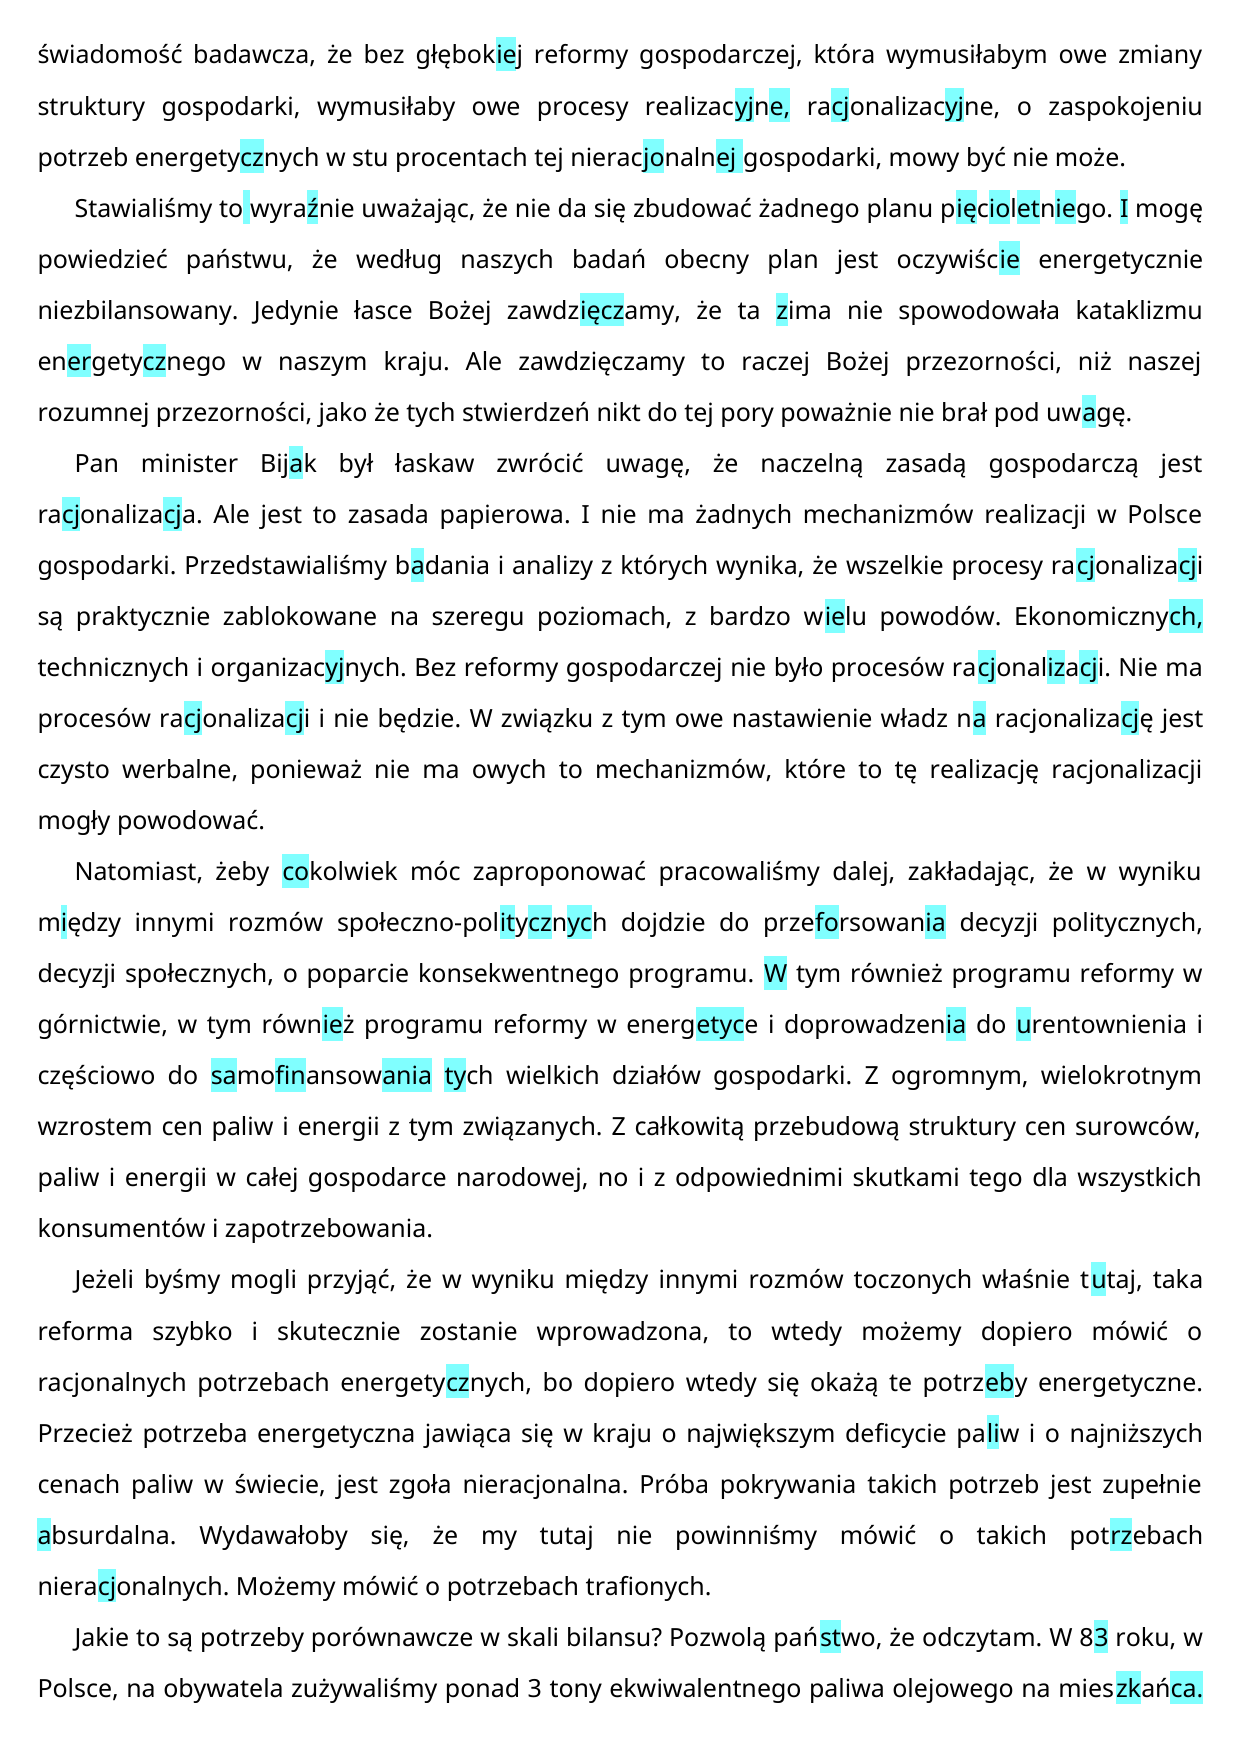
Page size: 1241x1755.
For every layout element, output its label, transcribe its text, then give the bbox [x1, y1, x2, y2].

text świadomość badawcza, że bez głębokiej reformy gospodarczej, która wymusiłabym owe zmiany struktury gospodarki, wymusiłaby owe procesy realizacyjne, racjonalizacyjne, o zaspokojeniu potrzeb energetycznych w stu procentach tej nieracjonalnej gospodarki, mowy być nie może. [37, 37, 1203, 173]
text Pan minister Bijak był łaskaw zwrócić uwagę, że naczelną zasadą gospodarczą jest racjonalizacja. Ale jest to zasada papierowa. I nie ma żadnych mechanizmów realizacji w Polsce gospodarki. Przedstawialiśmy badania i analizy z których wynika, że wszelkie procesy racjonalizacji są praktycznie zablokowane na szeregu poziomach, z bardzo wielu powodów. Ekonomicznych, technicznych i organizacyjnych. Bez reformy gospodarczej nie było procesów racjonalizacji. Nie ma procesów racjonalizacji i nie będzie. W związku z tym owe nastawienie władz na racjonalizację jest czysto werbalne, ponieważ nie ma owych to mechanizmów, które to tę realizację racjonalizacji mogły powodować. [37, 446, 1203, 837]
text Natomiast, żeby cokolwiek móc zaproponować pracowaliśmy dalej, zakładając, że w wyniku między innymi rozmów społeczno-politycznych dojdzie do przeforsowania decyzji politycznych, decyzji społecznych, o poparcie konsekwentnego programu. W tym również programu reformy w górnictwie, w tym również programu reformy w energetyce i doprowadzenia do urentownienia i częściowo do samofinansowania tych wielkich działów gospodarki. Z ogromnym, wielokrotnym wzrostem cen paliw i energii z tym związanych. Z całkowitą przebudową struktury cen surowców, paliw i energii w całej gospodarce narodowej, no i z odpowiednimi skutkami tego dla wszystkich konsumentów i zapotrzebowania. [37, 854, 1203, 1245]
text Stawialiśmy to wyraźnie uważając, że nie da się zbudować żadnego planu pięcioletniego. I mogę powiedzieć państwu, że według naszych badań obecny plan jest oczywiście energetycznie niezbilansowany. Jedynie łasce Bożej zawdzięczamy, że ta zima nie spowodowała kataklizmu energetycznego w naszym kraju. Ale zawdzięczamy to raczej Bożej przezorności, niż naszej rozumnej przezorności, jako że tych stwierdzeń nikt do tej pory poważnie nie brał pod uwagę. [37, 190, 1203, 428]
text Jeżeli byśmy mogli przyjąć, że w wyniku między innymi rozmów toczonych właśnie tutaj, taka reforma szybko i skutecznie zostanie wprowadzona, to wtedy możemy dopiero mówić o racjonalnych potrzebach energetycznych, bo dopiero wtedy się okażą te potrzeby energetyczne. Przecież potrzeba energetyczna jawiąca się w kraju o największym deficycie paliw i o najniższych cenach paliw w świecie, jest zgoła nieracjonalna. Próba pokrywania takich potrzeb jest zupełnie absurdalna. Wydawałoby się, że my tutaj nie powinniśmy mówić o takich potrzebach nieracjonalnych. Możemy mówić o potrzebach trafionych. [37, 1262, 1203, 1602]
text Jakie to są potrzeby porównawcze w skali bilansu? Pozwolą państwo, że odczytam. W 83 roku, w Polsce, na obywatela zużywaliśmy ponad 3 tony ekwiwalentnego paliwa olejowego na mieszkańca. [37, 1619, 1203, 1704]
